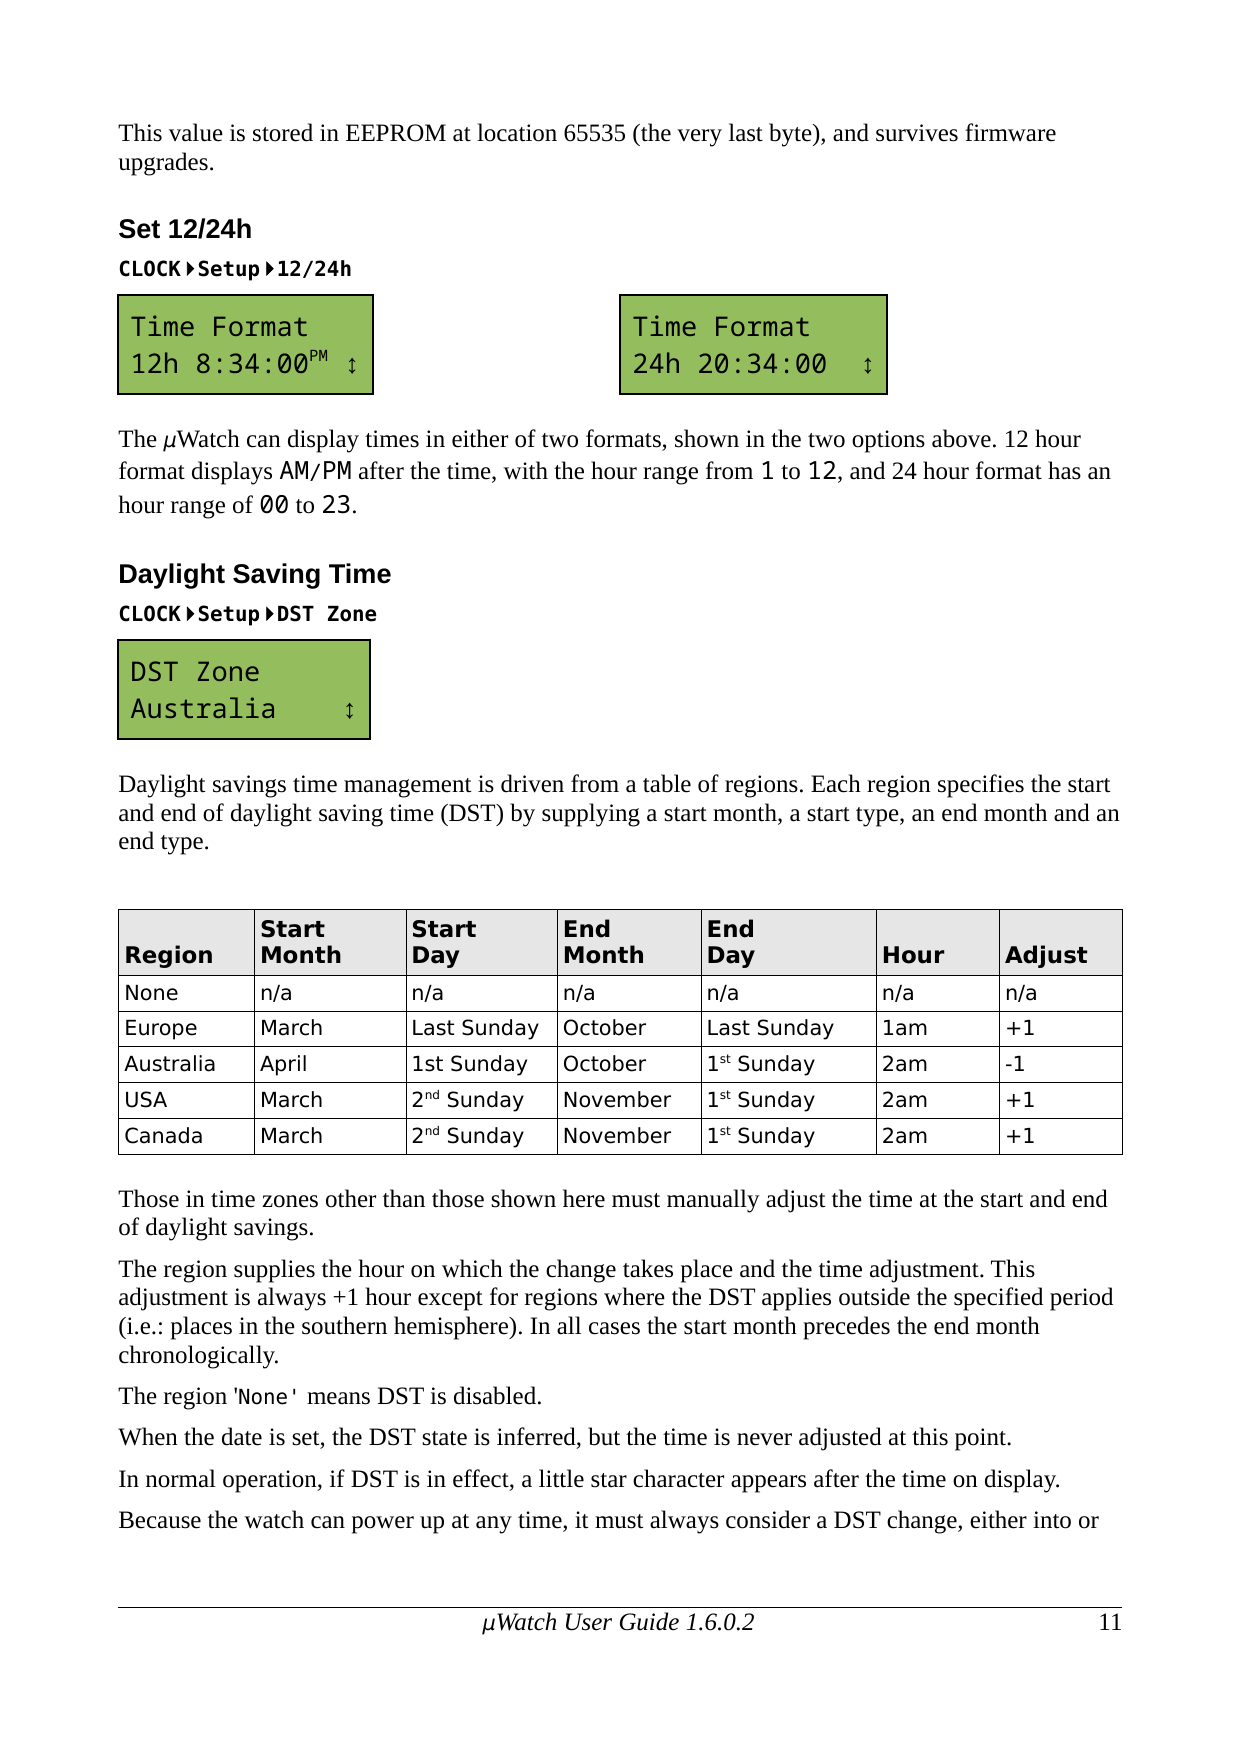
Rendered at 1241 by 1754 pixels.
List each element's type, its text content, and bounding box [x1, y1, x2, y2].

table_cell 2am [877, 1119, 999, 1154]
table_cell November [558, 1083, 701, 1118]
text CLOCKSetupDST Zone [118, 602, 1122, 626]
text The region supplies the hour on which the change takes place and the time adjustment. This adjustment is always +1 hour except for regions where the DST applies outside the specified period (i.e.: places in the southern hemisphere). In all cases the start month precedes the end month chronologically. [118, 1254, 1122, 1369]
table_cell 1st Sunday [702, 1119, 876, 1154]
table_cell Australia [119, 1047, 254, 1082]
table_cell Canada [119, 1119, 254, 1154]
table_cell -1 [1000, 1047, 1122, 1082]
text The region 'None' means DST is disabled. [118, 1381, 1122, 1410]
table_header End Day [702, 910, 876, 975]
table_cell n/a [255, 976, 406, 1011]
subtitle Set 12/24h [118, 213, 1122, 244]
table_cell +1 [1000, 1012, 1122, 1046]
text Those in time zones other than those shown here must manually adjust the time at the start and end of daylight savings. [118, 1184, 1122, 1241]
table_cell March [255, 1083, 406, 1118]
table_cell 1st Sunday [407, 1047, 557, 1082]
table_header End Month [558, 910, 701, 975]
text This value is stored in EEPROM at location 65535 (the very last byte), and survives firmware upgrades. [118, 118, 1122, 176]
table_header Start Month [255, 910, 406, 975]
table_cell +1 [1000, 1083, 1122, 1118]
table_cell November [558, 1119, 701, 1154]
text CLOCKSetup12/24h [118, 257, 1122, 281]
table_header Hour [877, 910, 999, 975]
subtitle Daylight Saving Time [118, 558, 1122, 589]
table_cell October [558, 1012, 701, 1046]
table_header Time Format 12h 8:34:00PM ↕ [119, 296, 372, 393]
table_cell Last Sunday [407, 1012, 557, 1046]
table_cell n/a [407, 976, 557, 1011]
table_cell April [255, 1047, 406, 1082]
text In normal operation, if DST is in effect, a little star character appears after the time on display. [118, 1464, 1122, 1492]
table_cell None [119, 976, 254, 1011]
table_cell 1st Sunday [702, 1047, 876, 1082]
table_cell 1st Sunday [702, 1083, 876, 1118]
table_header Start Day [407, 910, 557, 975]
table_cell March [255, 1119, 406, 1154]
table_cell n/a [558, 976, 701, 1011]
table_cell March [255, 1012, 406, 1046]
table_header Time Format 24h 20:34:00 ↕ [621, 296, 886, 393]
table_cell October [558, 1047, 701, 1082]
table_cell n/a [1000, 976, 1122, 1011]
table_cell 2am [877, 1083, 999, 1118]
table_header Region [119, 910, 254, 975]
table_cell 2nd Sunday [407, 1119, 557, 1154]
table_cell USA [119, 1083, 254, 1118]
text When the date is set, the DST state is inferred, but the time is never adjusted at this point. [118, 1422, 1122, 1451]
table_cell 2nd Sunday [407, 1083, 557, 1118]
text Because the watch can power up at any time, it must always consider a DST change, either into or [118, 1505, 1122, 1534]
table_header Adjust [1000, 910, 1122, 975]
table_header DST Zone Australia ↕ [119, 641, 369, 738]
text The μWatch can display times in either of two formats, shown in the two options above. 12 hour format displays AM/PM after the time, with the hour range from 1 to 12, and 24 hour format has an hour range of 00 to 23. [118, 424, 1122, 521]
table_cell 1am [877, 1012, 999, 1046]
table_cell Europe [119, 1012, 254, 1046]
table_cell +1 [1000, 1119, 1122, 1154]
table_cell Last Sunday [702, 1012, 876, 1046]
table_cell n/a [702, 976, 876, 1011]
text Daylight savings time management is driven from a table of regions. Each region specifies the start and end of daylight saving time (DST) by supplying a start month, a start type, an end month and an end type. [118, 769, 1122, 855]
table_cell 2am [877, 1047, 999, 1082]
table_cell n/a [877, 976, 999, 1011]
